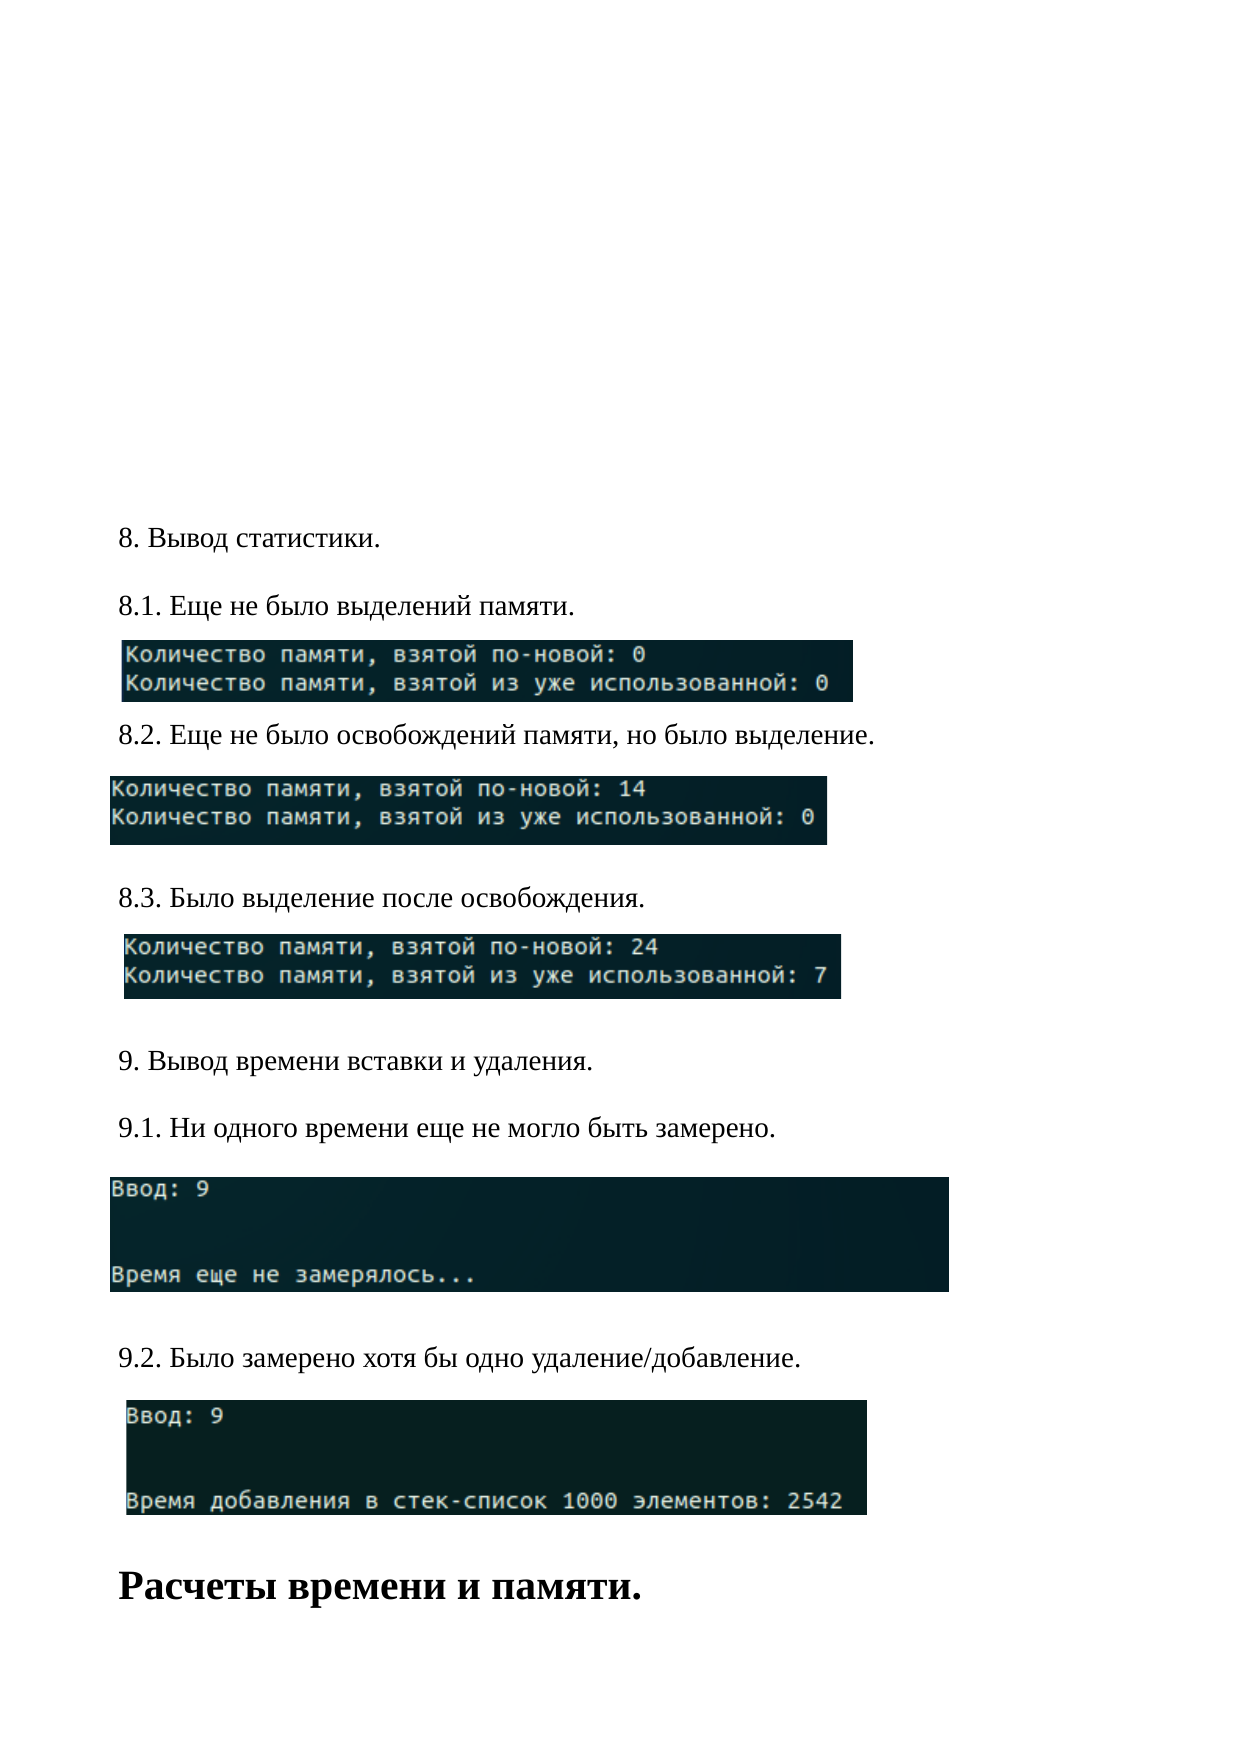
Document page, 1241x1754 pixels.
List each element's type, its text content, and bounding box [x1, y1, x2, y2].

text 9.2. Было замерено хотя бы одно удаление/добавление. [118, 1340, 1122, 1373]
text 9. Вывод времени вставки и удаления. [118, 1043, 1122, 1076]
text Расчеты времени и памяти. [118, 1560, 1122, 1608]
text 8.2. Еще не было освобождений памяти, но было выделение. [118, 717, 1122, 751]
text 8.3. Было выделение после освобождения. [118, 880, 1122, 913]
text 9.1. Ни одного времени еще не могло быть замерено. [118, 1110, 1122, 1143]
text 8. Вывод статистики. [118, 521, 1122, 554]
text 8.1. Еще не было выделений памяти. [118, 588, 1122, 621]
